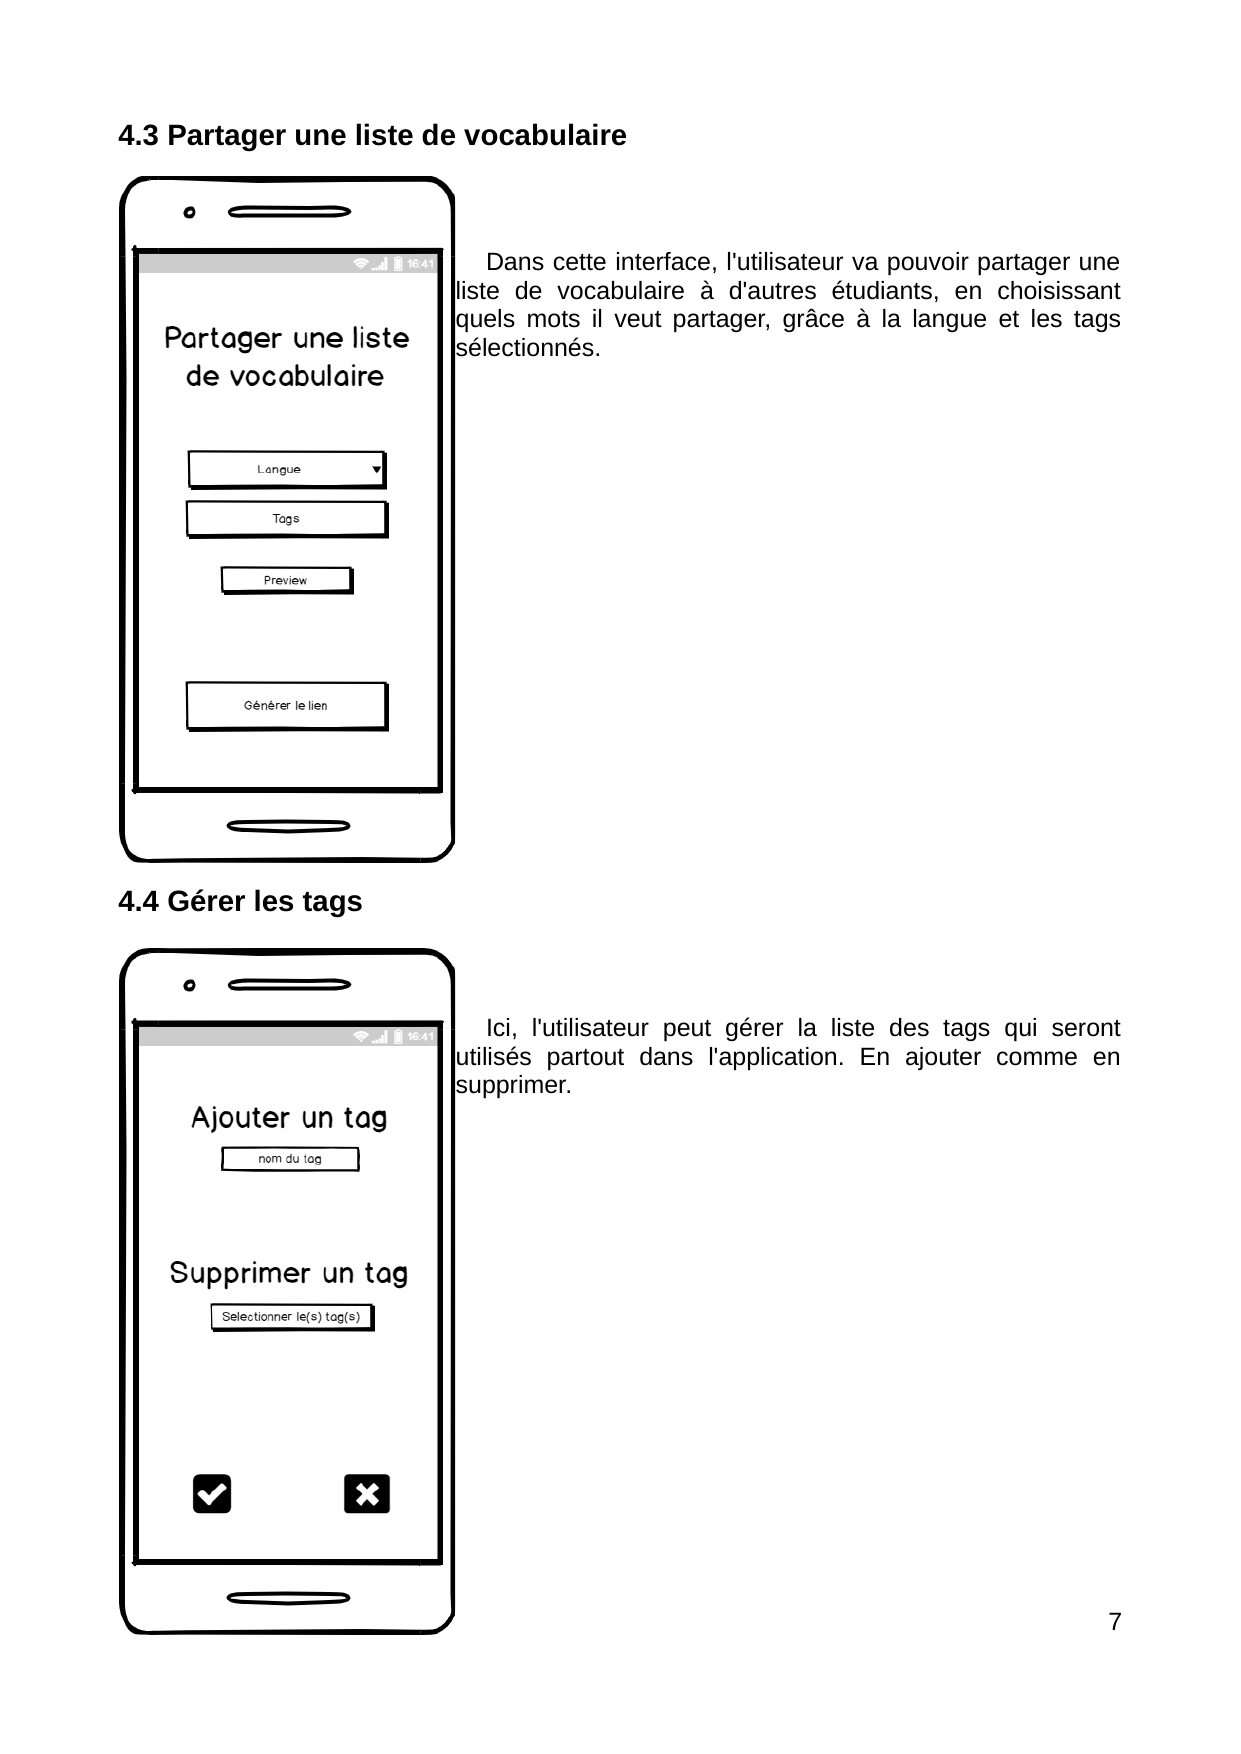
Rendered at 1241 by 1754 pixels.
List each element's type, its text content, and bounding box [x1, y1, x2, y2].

subtitle 4.3 Partager une liste de vocabulaire [118, 118, 1122, 152]
text Ici, l'utilisateur peut gérer la liste des tags qui seront utilisés partout dans l'application. En ajouter comme en supprimer. [456, 1013, 1122, 1099]
subtitle 4.4 Gérer les tags [118, 884, 1122, 918]
picture [118, 948, 456, 1635]
text Dans cette interface, l'utilisateur va pouvoir partager une liste de vocabulaire à d'autres étudiants, en choisissant quels mots il veut partager, grâce à la langue et les tags sélectionnés. [456, 247, 1122, 362]
picture [118, 176, 456, 863]
